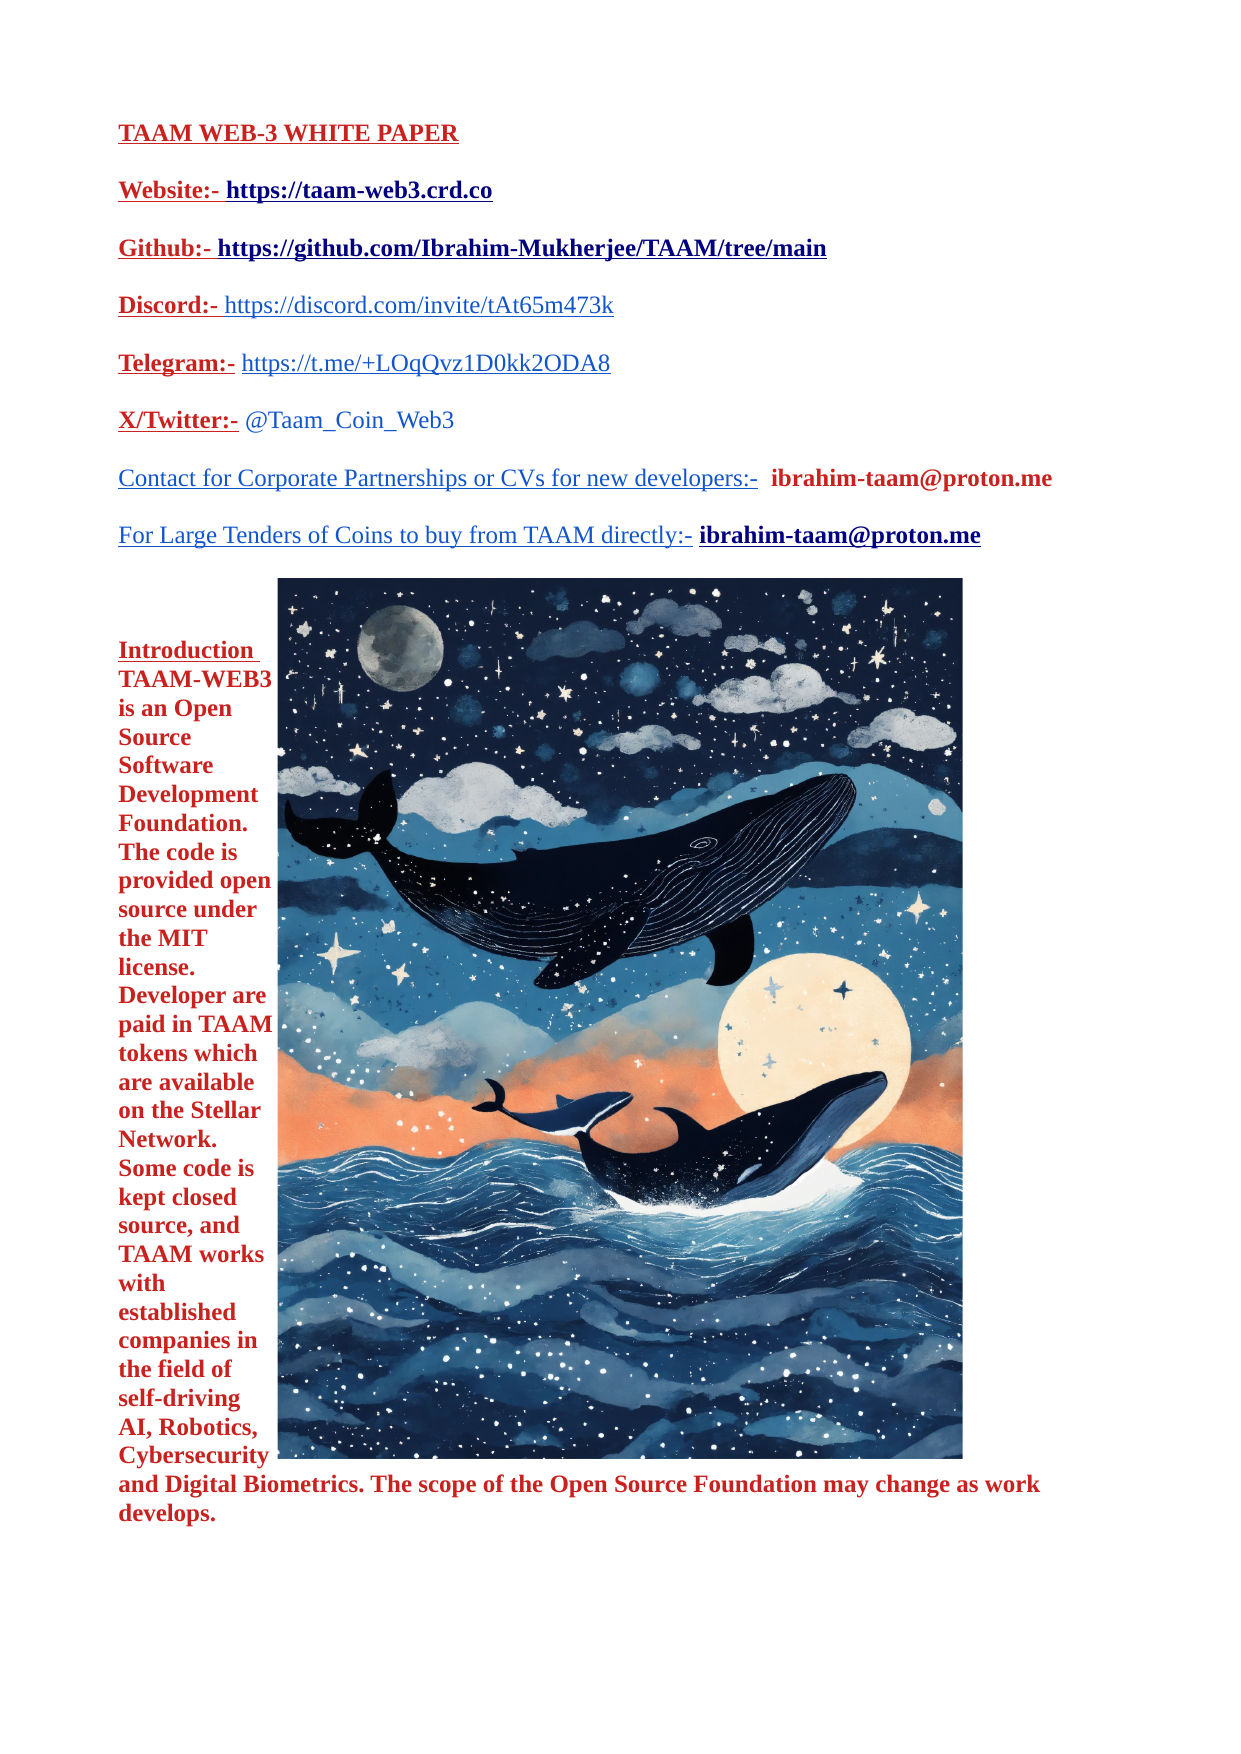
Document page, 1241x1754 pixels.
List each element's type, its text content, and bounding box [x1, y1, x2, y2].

text TAAM-WEB3 is an Open Source Software Development Foundation. The code is provided open source under the MIT license. Developer are paid in TAAM tokens which are available on the Stellar Network. Some code is kept closed source, and TAAM works with established companies in the field of self-driving AI, Robotics, Cybersecurity and Digital Biometrics. The scope of the Open Source Foundation may change as work develops. [118, 664, 1122, 1527]
text Introduction [118, 636, 277, 664]
text Contact for Corporate Partnerships or CVs for new developers:- ibrahim-taam@proton.me [118, 463, 1122, 492]
text Telegram:- https://t.me/+LOqQvz1D0kk2ODA8 [118, 348, 1122, 377]
text For Large Tenders of Coins to buy from TAAM directly:- ibrahim-taam@proton.me [118, 521, 1122, 549]
text [963, 636, 1122, 664]
picture [277, 578, 963, 1459]
text X/Twitter:- @Taam_Coin_Web3 [118, 406, 1122, 434]
text Github:- https://github.com/Ibrahim-Mukherjee/TAAM/tree/main [118, 233, 1122, 262]
text TAAM WEB-3 WHITE PAPER [118, 118, 1122, 147]
text Discord:- https://discord.com/invite/tAt65m473k [118, 291, 1122, 319]
text Website:- https://taam-web3.crd.co [118, 176, 1122, 204]
